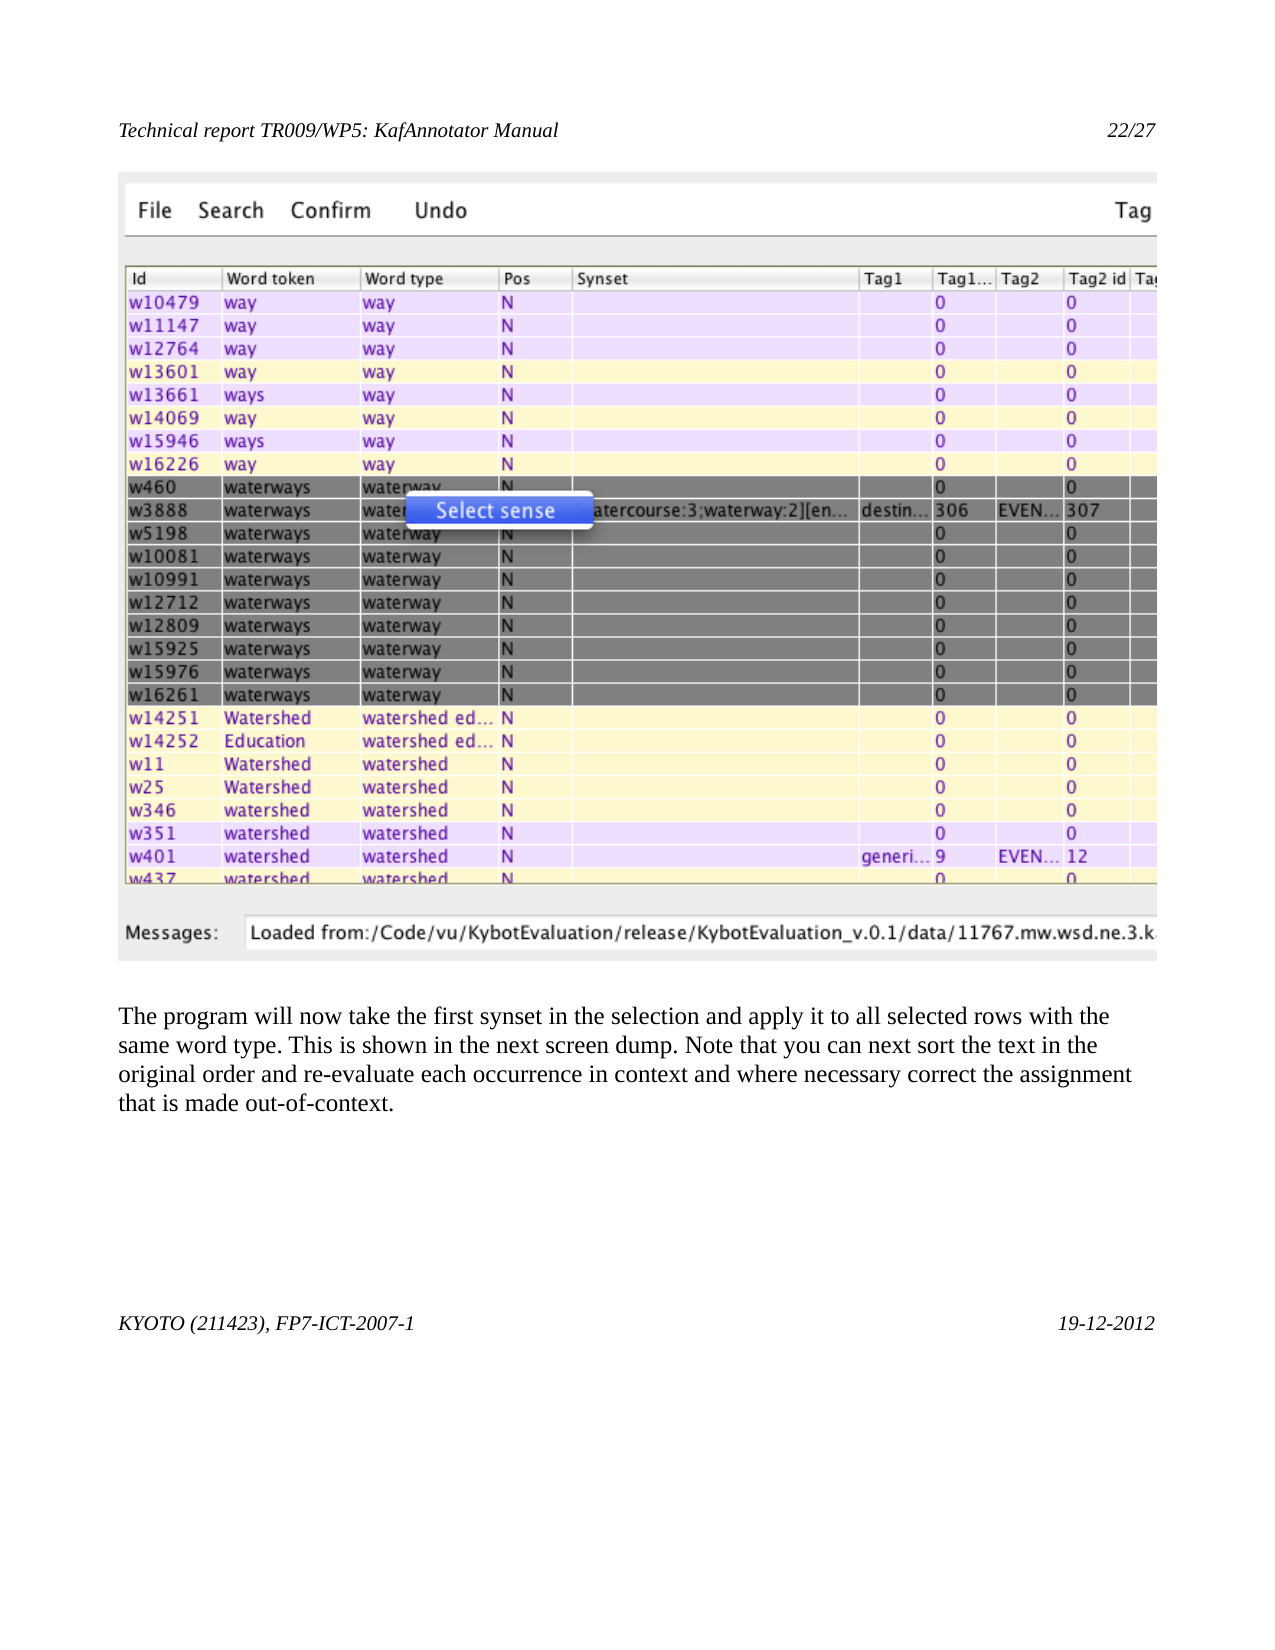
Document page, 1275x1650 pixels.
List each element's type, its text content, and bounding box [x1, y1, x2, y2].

text The program will now take the first synset in the selection and apply it to all selected rows with the same word type. This is shown in the next screen dump. Note that you can next sort the text in the original order and re-evaluate each occurrence in context and where necessary correct the assignment that is made out-of-context. [118, 1001, 1157, 1116]
picture [118, 172, 1157, 961]
